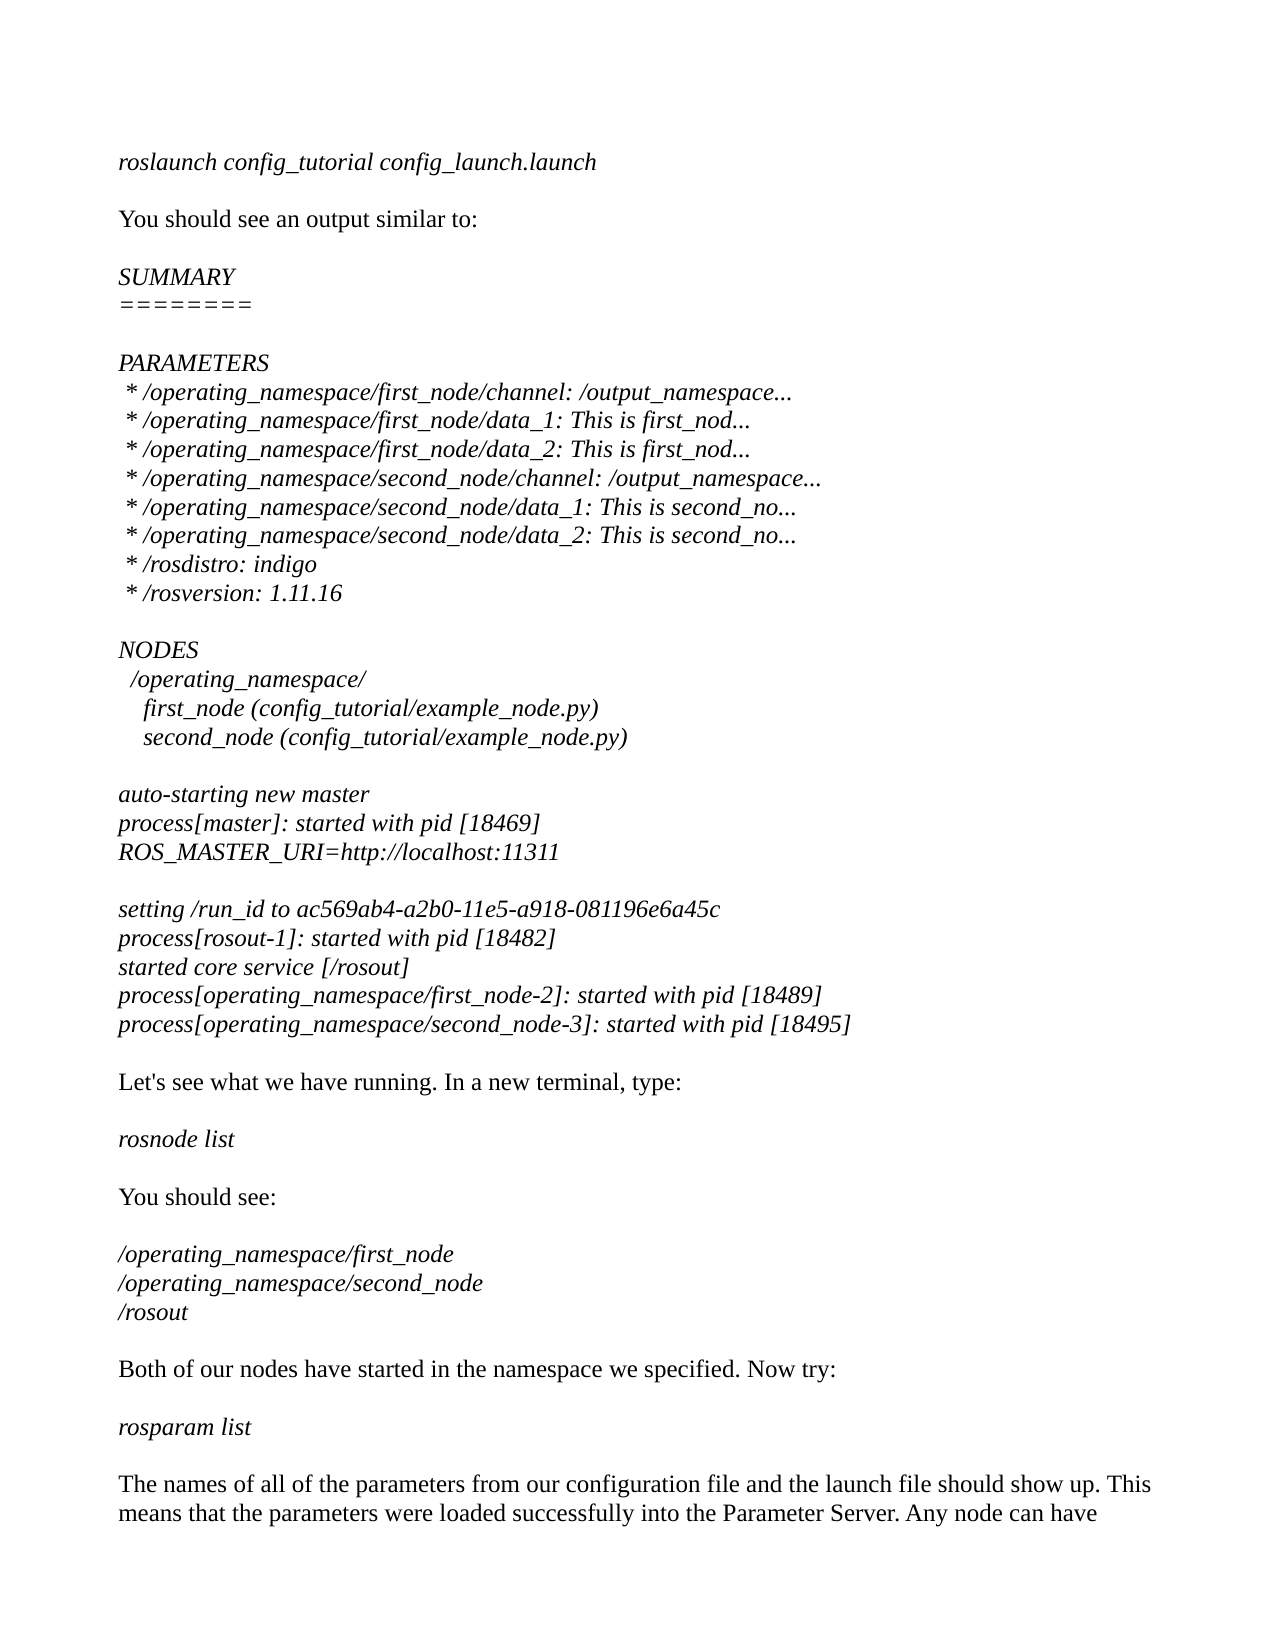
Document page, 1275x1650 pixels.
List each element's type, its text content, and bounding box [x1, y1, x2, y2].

text * /rosversion: 1.11.16 [118, 578, 1157, 607]
text first_node (config_tutorial/example_node.py) [118, 693, 1157, 722]
text You should see: [118, 1182, 1157, 1211]
text roslaunch config_tutorial config_launch.launch [118, 147, 1157, 176]
text The names of all of the parameters from our configuration file and the launch file should show up. This means that the parameters were loaded successfully into the Parameter Server. Any node can have [118, 1469, 1157, 1527]
text Let's see what we have running. In a new terminal, type: [118, 1067, 1157, 1096]
text You should see an output similar to: [118, 204, 1157, 233]
text second_node (config_tutorial/example_node.py) [118, 722, 1157, 751]
text Both of our nodes have started in the namespace we specified. Now try: [118, 1354, 1157, 1383]
text * /operating_namespace/second_node/data_1: This is second_no... [118, 492, 1157, 521]
text process[operating_namespace/second_node-3]: started with pid [18495] [118, 1009, 1157, 1038]
text * /operating_namespace/first_node/data_1: This is first_nod... [118, 406, 1157, 434]
text * /operating_namespace/first_node/channel: /output_namespace... [118, 377, 1157, 406]
text * /operating_namespace/second_node/data_2: This is second_no... [118, 521, 1157, 549]
text started core service [/rosout] [118, 952, 1157, 981]
text /operating_namespace/ [118, 664, 1157, 693]
text /rosout [118, 1297, 1157, 1326]
text /operating_namespace/first_node [118, 1239, 1157, 1268]
text /operating_namespace/second_node [118, 1268, 1157, 1297]
text SUMMARY [118, 262, 1157, 291]
text PARAMETERS [118, 348, 1157, 377]
text * /operating_namespace/first_node/data_2: This is first_nod... [118, 434, 1157, 463]
text ROS_MASTER_URI=http://localhost:11311 [118, 837, 1157, 866]
text * /rosdistro: indigo [118, 549, 1157, 578]
text rosparam list [118, 1412, 1157, 1441]
text process[operating_namespace/first_node-2]: started with pid [18489] [118, 981, 1157, 1009]
text process[master]: started with pid [18469] [118, 808, 1157, 837]
text NODES [118, 636, 1157, 664]
text process[rosout-1]: started with pid [18482] [118, 923, 1157, 952]
text rosnode list [118, 1124, 1157, 1153]
text setting /run_id to ac569ab4-a2b0-11e5-a918-081196e6a45c [118, 894, 1157, 923]
text auto-starting new master [118, 779, 1157, 808]
text * /operating_namespace/second_node/channel: /output_namespace... [118, 463, 1157, 492]
text ======== [118, 291, 1157, 319]
